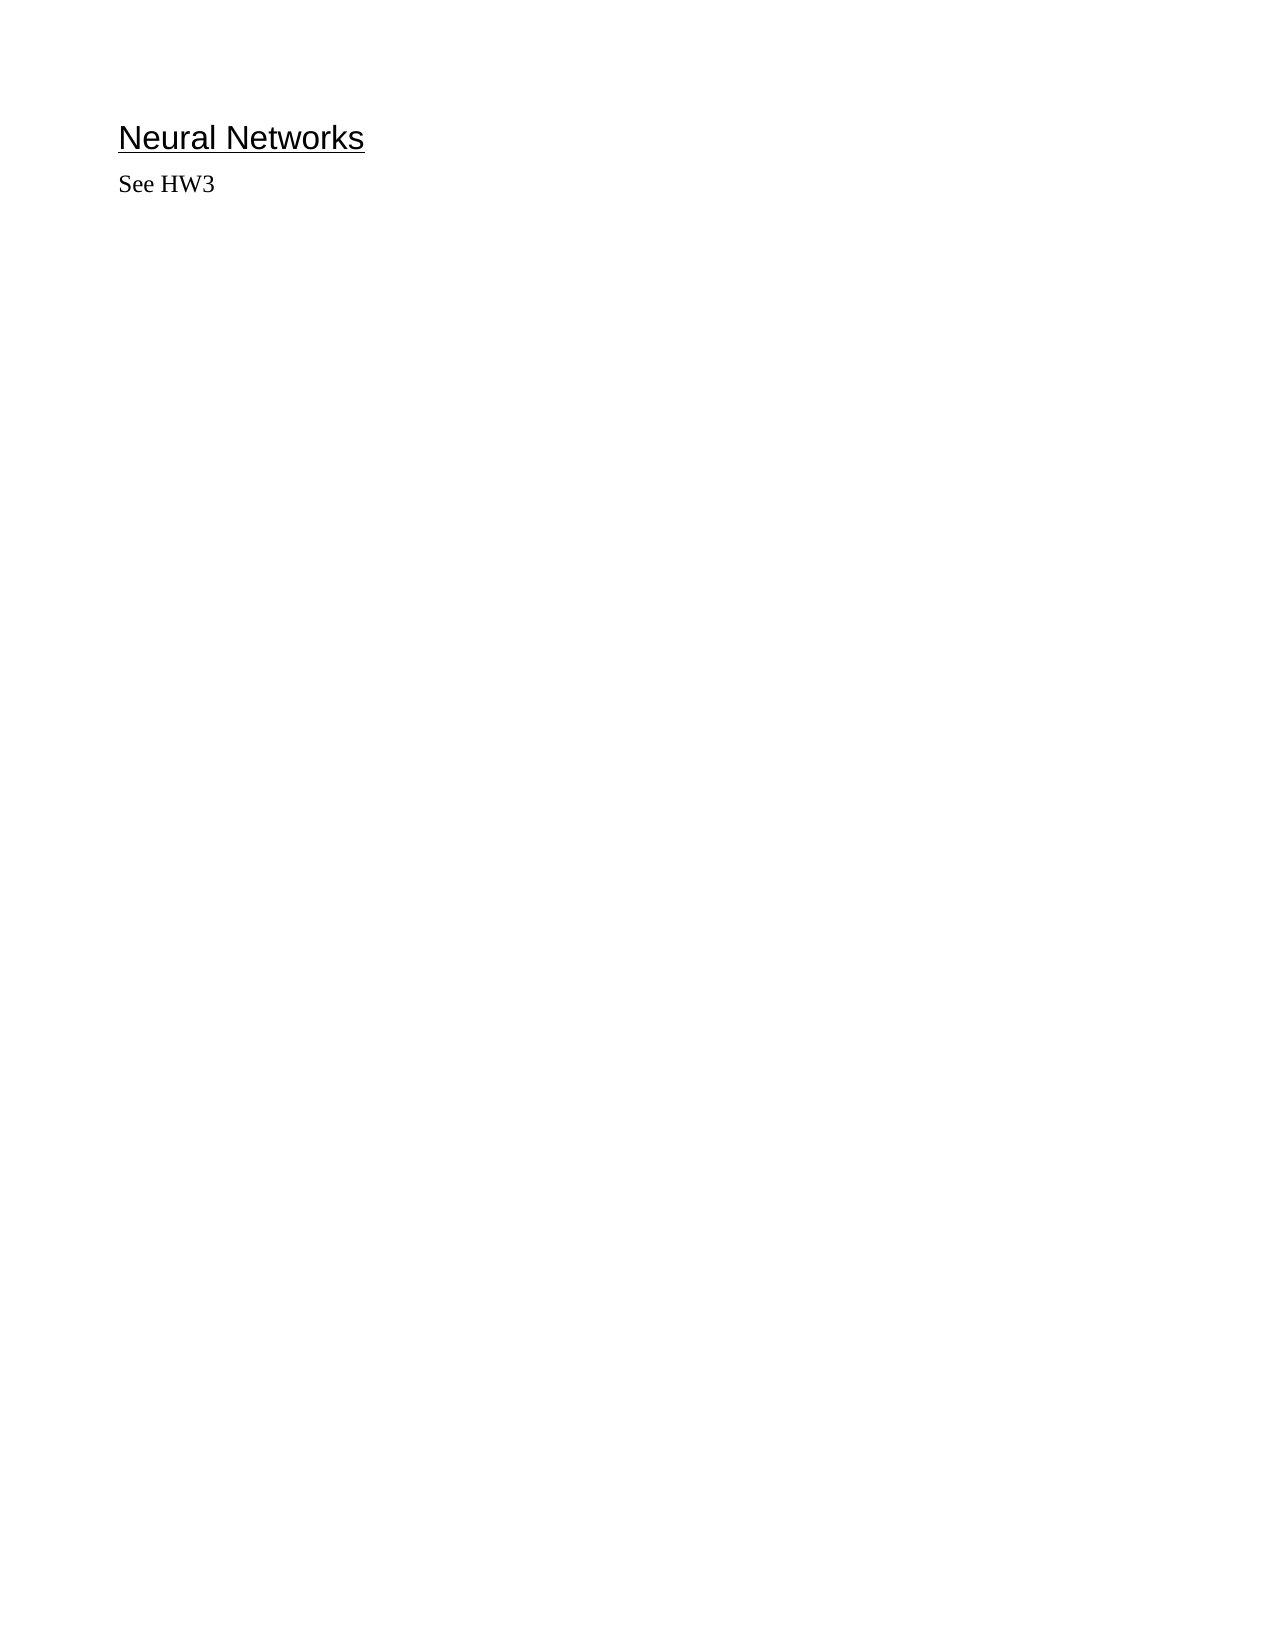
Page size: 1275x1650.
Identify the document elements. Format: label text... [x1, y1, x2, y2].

text See HW3 [118, 169, 1157, 198]
subtitle Neural Networks [118, 118, 1157, 157]
